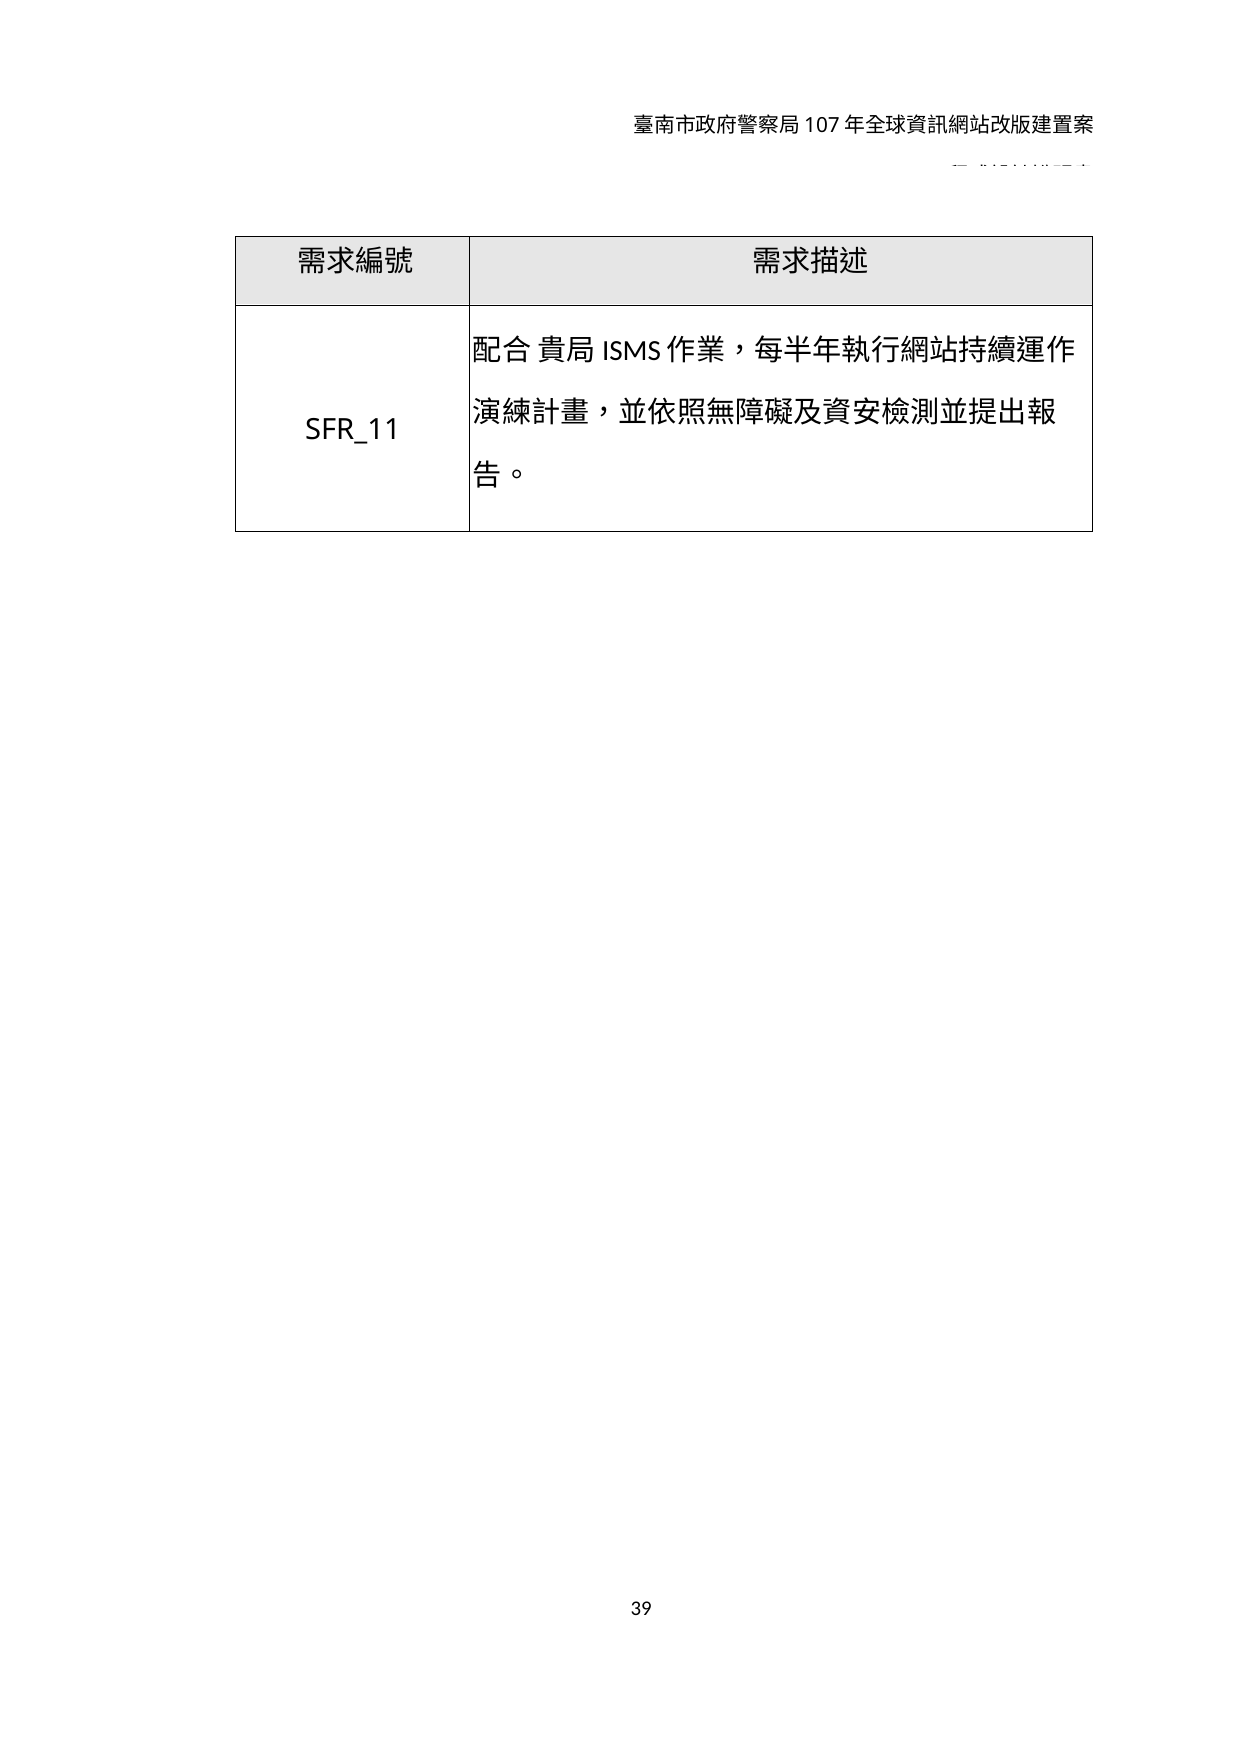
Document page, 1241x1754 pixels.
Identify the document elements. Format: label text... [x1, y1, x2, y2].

table_cell SFR_11 [236, 306, 469, 531]
table_cell 配合 貴局ISMS作業，每半年執行網站持續運作演練計畫，並依照無障礙及資安檢測並提出報告。 [470, 306, 1092, 531]
table_header 需求編號 [236, 237, 469, 304]
table_header 需求描述 [470, 237, 1092, 304]
